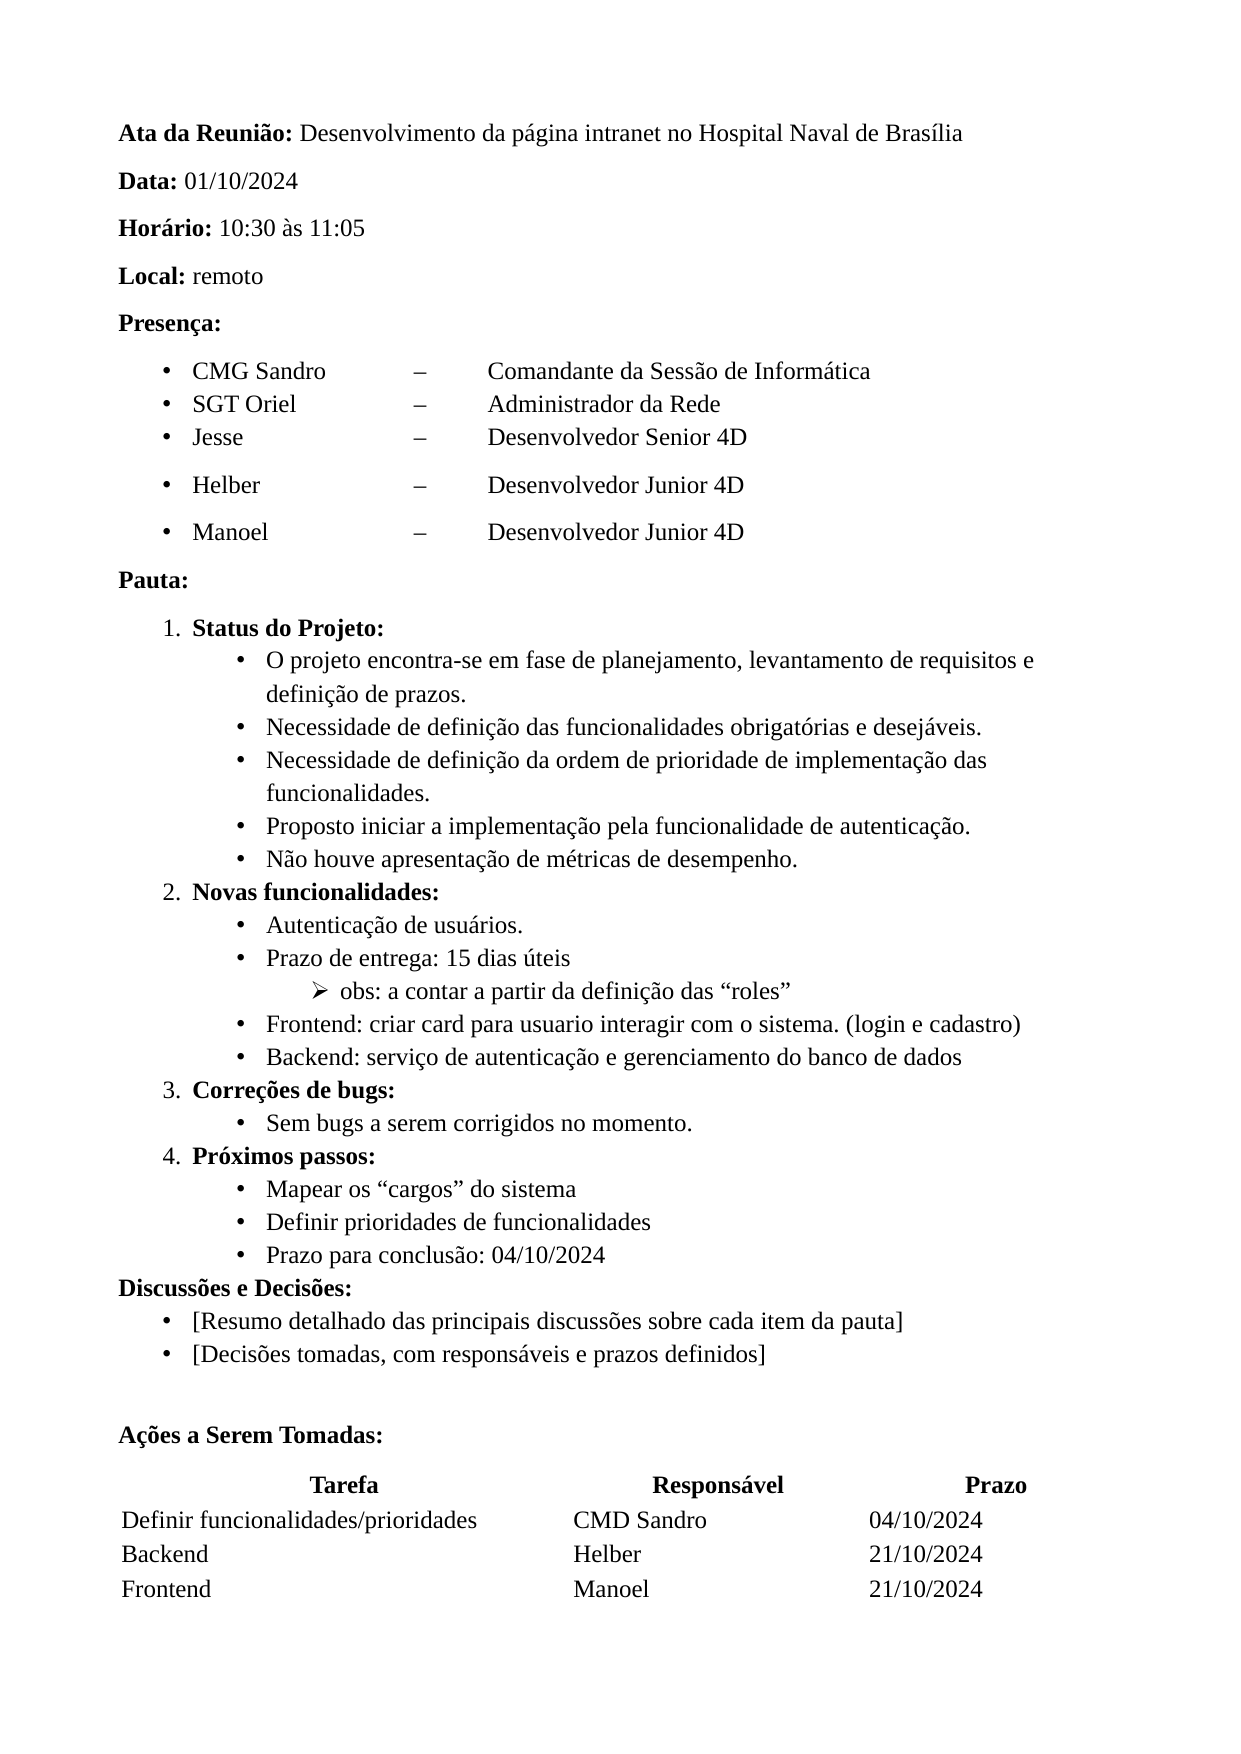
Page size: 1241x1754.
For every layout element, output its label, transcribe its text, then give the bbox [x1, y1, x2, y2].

list Autenticação de usuários. [236, 910, 1122, 938]
list Jesse – Desenvolvedor Senior 4D [162, 422, 1122, 451]
text Local: remoto [118, 261, 1122, 290]
list Definir prioridades de funcionalidades [236, 1207, 1122, 1236]
text Data: 01/10/2024 [118, 166, 1122, 194]
list [Decisões tomadas, com responsáveis e prazos definidos] [162, 1339, 1122, 1368]
list Correções de bugs: [162, 1075, 1122, 1104]
text Presença: [118, 308, 1122, 337]
text Pauta: [118, 565, 1122, 594]
list Necessidade de definição das funcionalidades obrigatórias e desejáveis. [236, 712, 1122, 740]
list Não houve apresentação de métricas de desempenho. [236, 844, 1122, 872]
table_cell 04/10/2024 [866, 1502, 1126, 1536]
list O projeto encontra-se em fase de planejamento, levantamento de requisitos e definição de prazos. [236, 646, 1122, 707]
list Status do Projeto: [162, 613, 1122, 641]
table_cell Helber [570, 1536, 866, 1571]
table_cell Backend [118, 1536, 570, 1571]
table_cell 21/10/2024 [866, 1536, 1126, 1571]
table_header Prazo [866, 1467, 1126, 1502]
table_cell CMD Sandro [570, 1502, 866, 1536]
list Sem bugs a serem corrigidos no momento. [236, 1108, 1122, 1137]
list Mapear os “cargos” do sistema [236, 1174, 1122, 1203]
table_cell 21/10/2024 [866, 1571, 1126, 1606]
table_cell Manoel [570, 1571, 866, 1606]
list Próximos passos: [162, 1141, 1122, 1170]
list [Resumo detalhado das principais discussões sobre cada item da pauta] [162, 1306, 1122, 1335]
table_cell Frontend [118, 1571, 570, 1606]
table_cell Definir funcionalidades/prioridades [118, 1502, 570, 1536]
table_header Responsável [570, 1467, 866, 1502]
text Ações a Serem Tomadas: [118, 1420, 1122, 1448]
list SGT Oriel – Administrador da Rede [162, 389, 1122, 418]
list Necessidade de definição da ordem de prioridade de implementação das funcionalidades. [236, 745, 1122, 806]
table_header Tarefa [118, 1467, 570, 1502]
list Manoel – Desenvolvedor Junior 4D [162, 517, 1122, 546]
list obs: a contar a partir da definição das “roles” [310, 976, 1122, 1004]
list Prazo de entrega: 15 dias úteis [236, 943, 1122, 972]
text Horário: 10:30 às 11:05 [118, 213, 1122, 242]
text Discussões e Decisões: [118, 1273, 1122, 1302]
list Novas funcionalidades: [162, 877, 1122, 906]
list Backend: serviço de autenticação e gerenciamento do banco de dados [236, 1042, 1122, 1071]
text Ata da Reunião: Desenvolvimento da página intranet no Hospital Naval de Brasília [118, 118, 1122, 147]
list CMG Sandro – Comandante da Sessão de Informática [162, 356, 1122, 385]
list Helber – Desenvolvedor Junior 4D [162, 470, 1122, 498]
list Frontend: criar card para usuario interagir com o sistema. (login e cadastro) [236, 1009, 1122, 1038]
list Prazo para conclusão: 04/10/2024 [236, 1240, 1122, 1269]
list Proposto iniciar a implementação pela funcionalidade de autenticação. [236, 811, 1122, 839]
